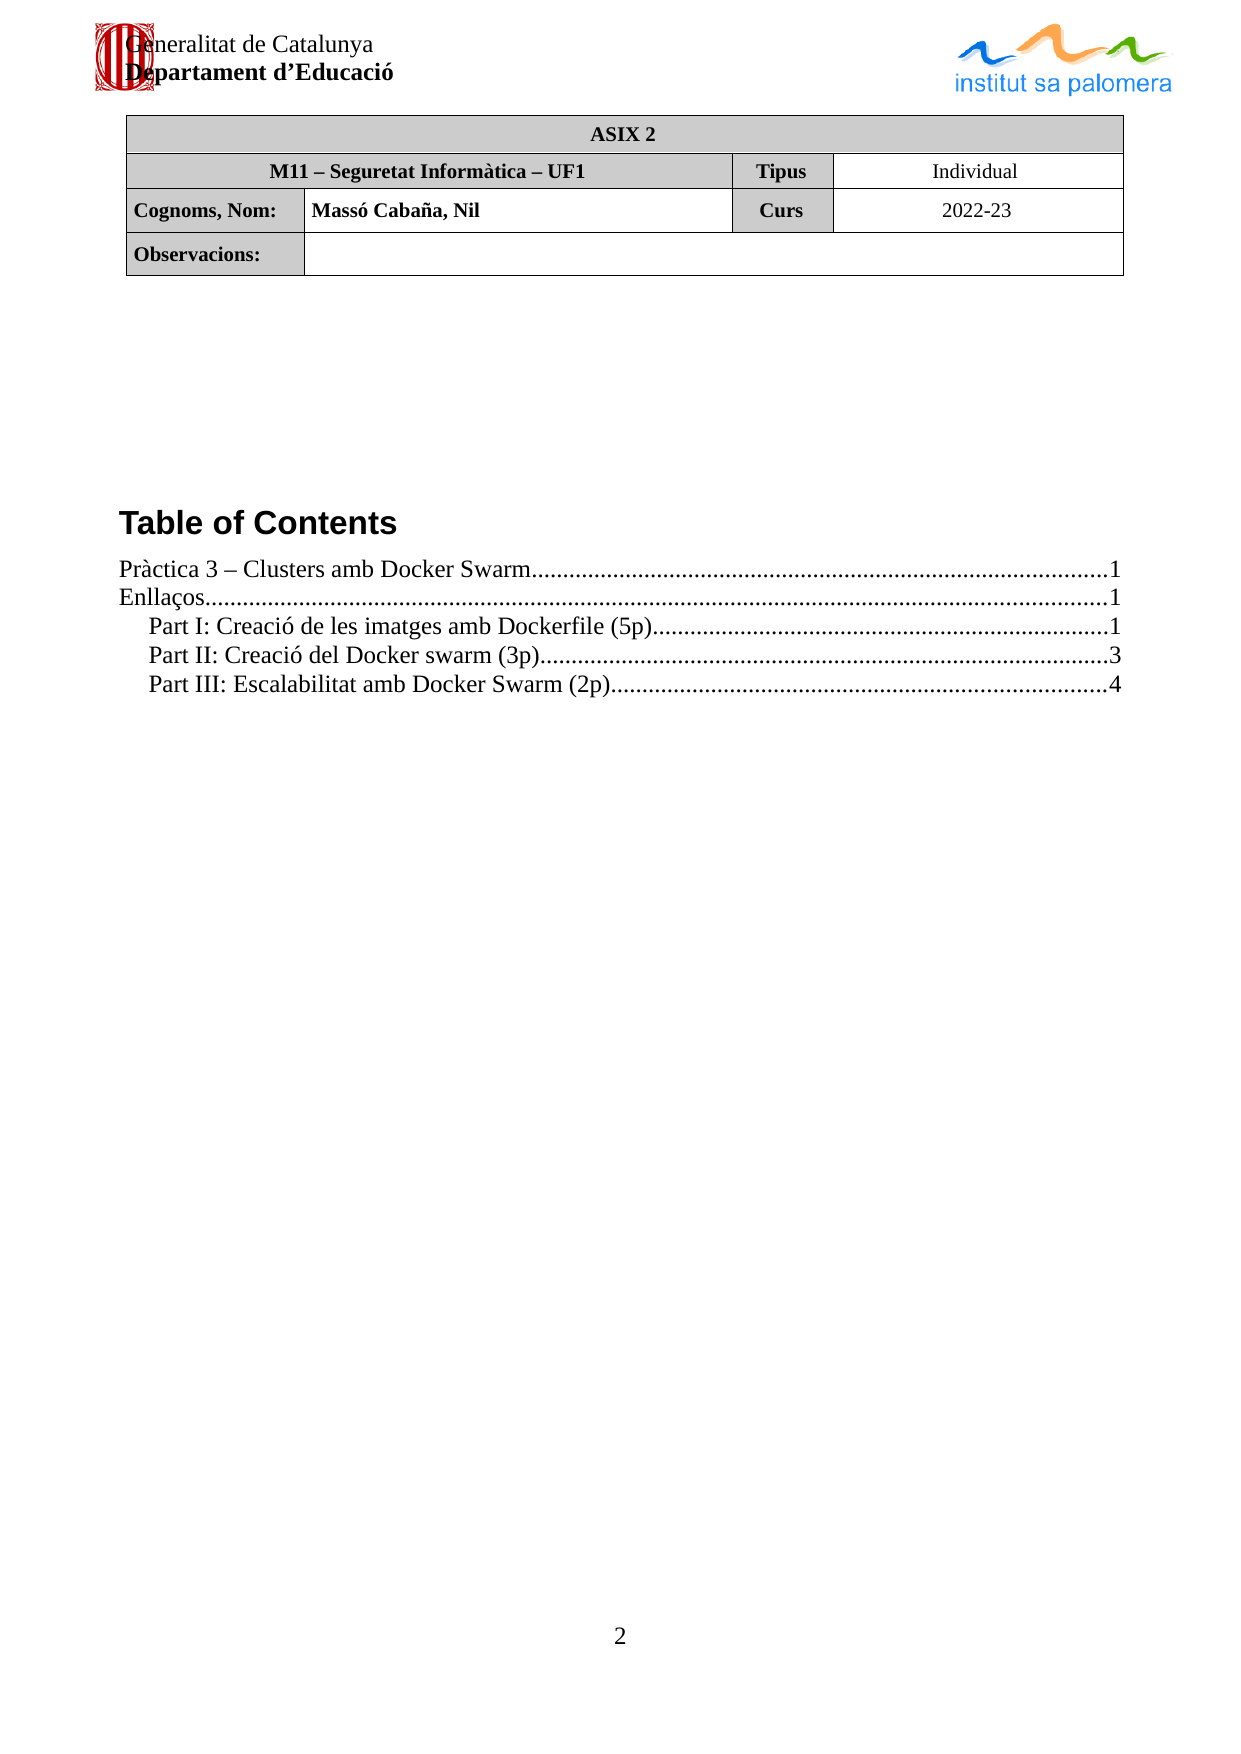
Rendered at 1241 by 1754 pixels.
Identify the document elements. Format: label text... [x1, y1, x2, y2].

text Part I: Creació de les imatges amb Dockerfile (5p) 1 [148, 611, 1121, 640]
text Pràctica 3 – Clusters amb Docker Swarm 1 [119, 554, 1121, 582]
subtitle Table of Contents [119, 503, 1121, 541]
text Part II: Creació del Docker swarm (3p) 3 [148, 640, 1121, 669]
text Enllaços 1 [119, 582, 1121, 611]
text Part III: Escalabilitat amb Docker Swarm (2p) 4 [148, 669, 1121, 697]
picture [948, 21, 1177, 100]
picture [93, 21, 155, 93]
